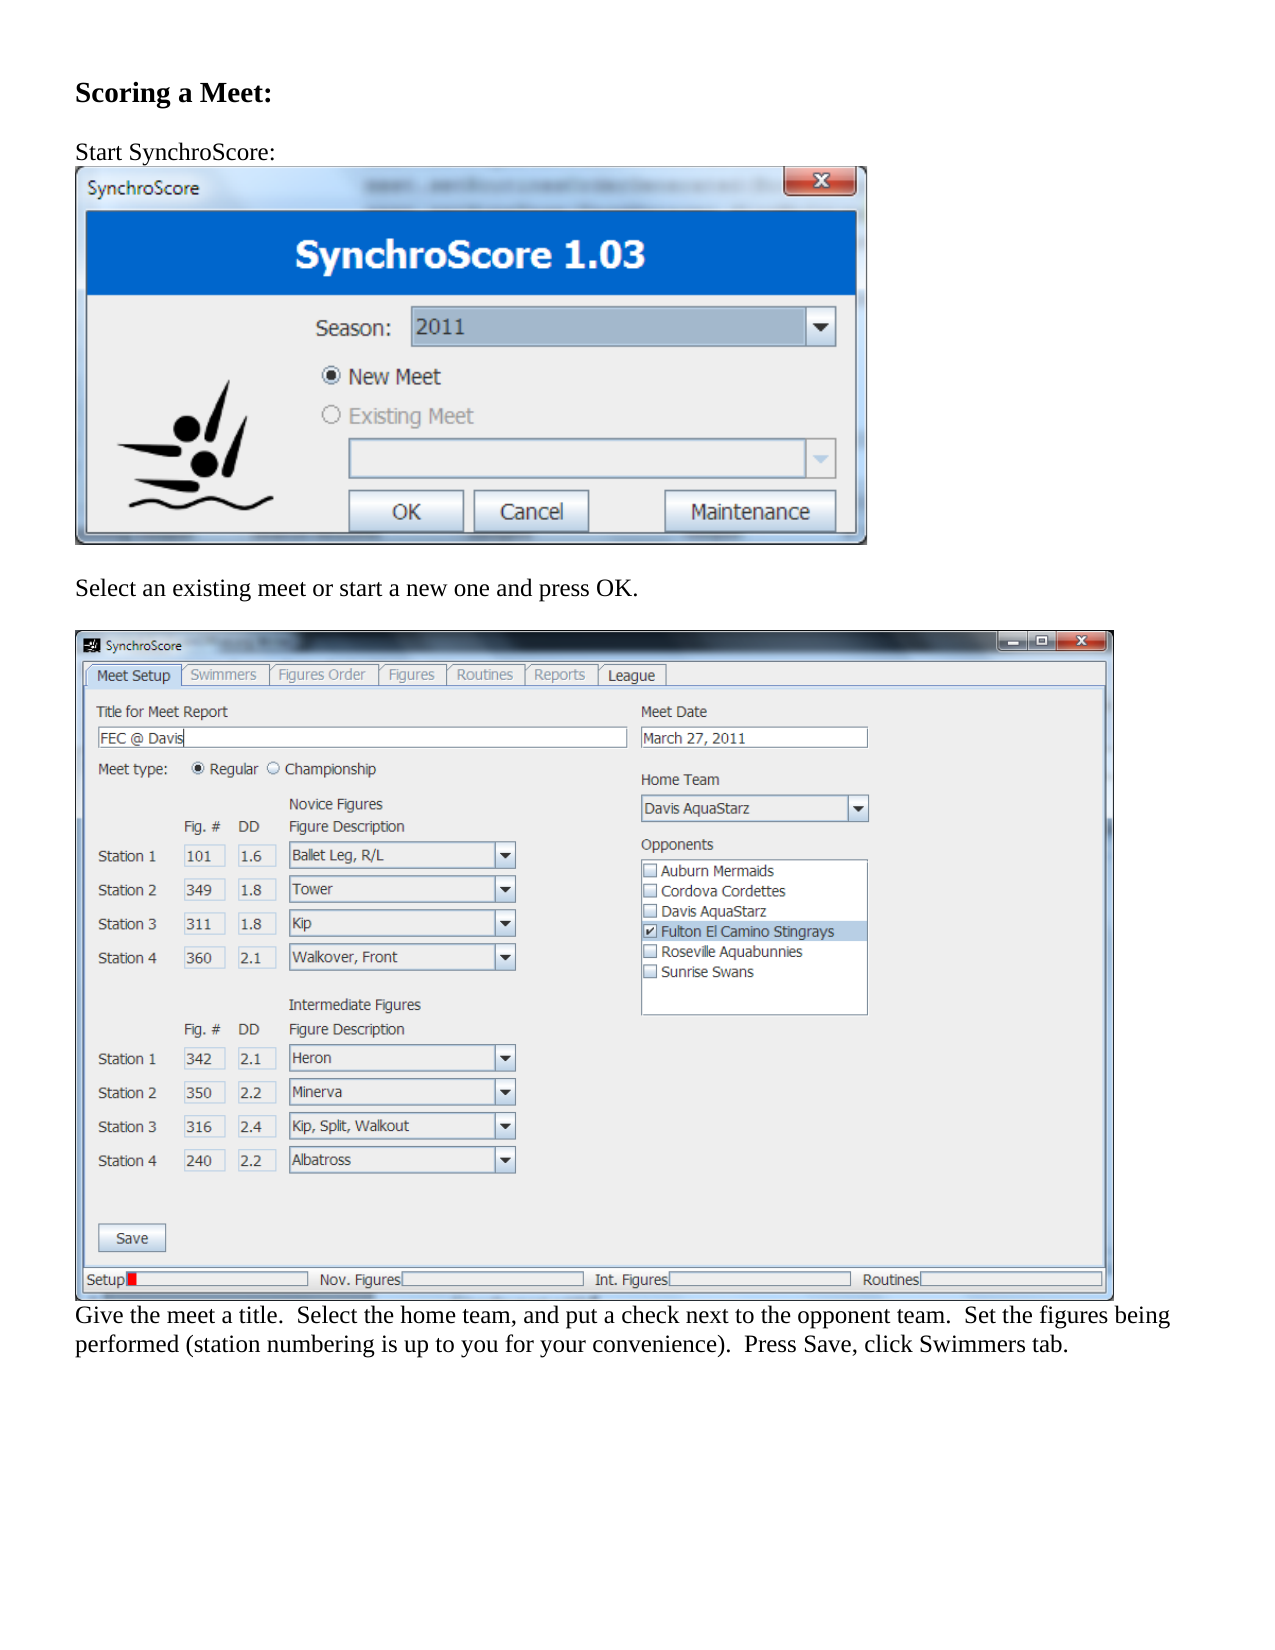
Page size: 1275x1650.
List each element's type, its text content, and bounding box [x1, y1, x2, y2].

picture [75, 166, 868, 545]
picture [75, 630, 1114, 1301]
text Scoring a Meet: [75, 75, 1200, 108]
text Start SynchroScore: [75, 137, 1200, 166]
text Select an existing meet or start a new one and press OK. [75, 573, 1200, 602]
text Give the meet a title. Select the home team, and put a check next to the opponent team. Set the figures being performed (station numbering is up to you for your convenience). Press Save, click Swimmers tab. [75, 1300, 1200, 1358]
